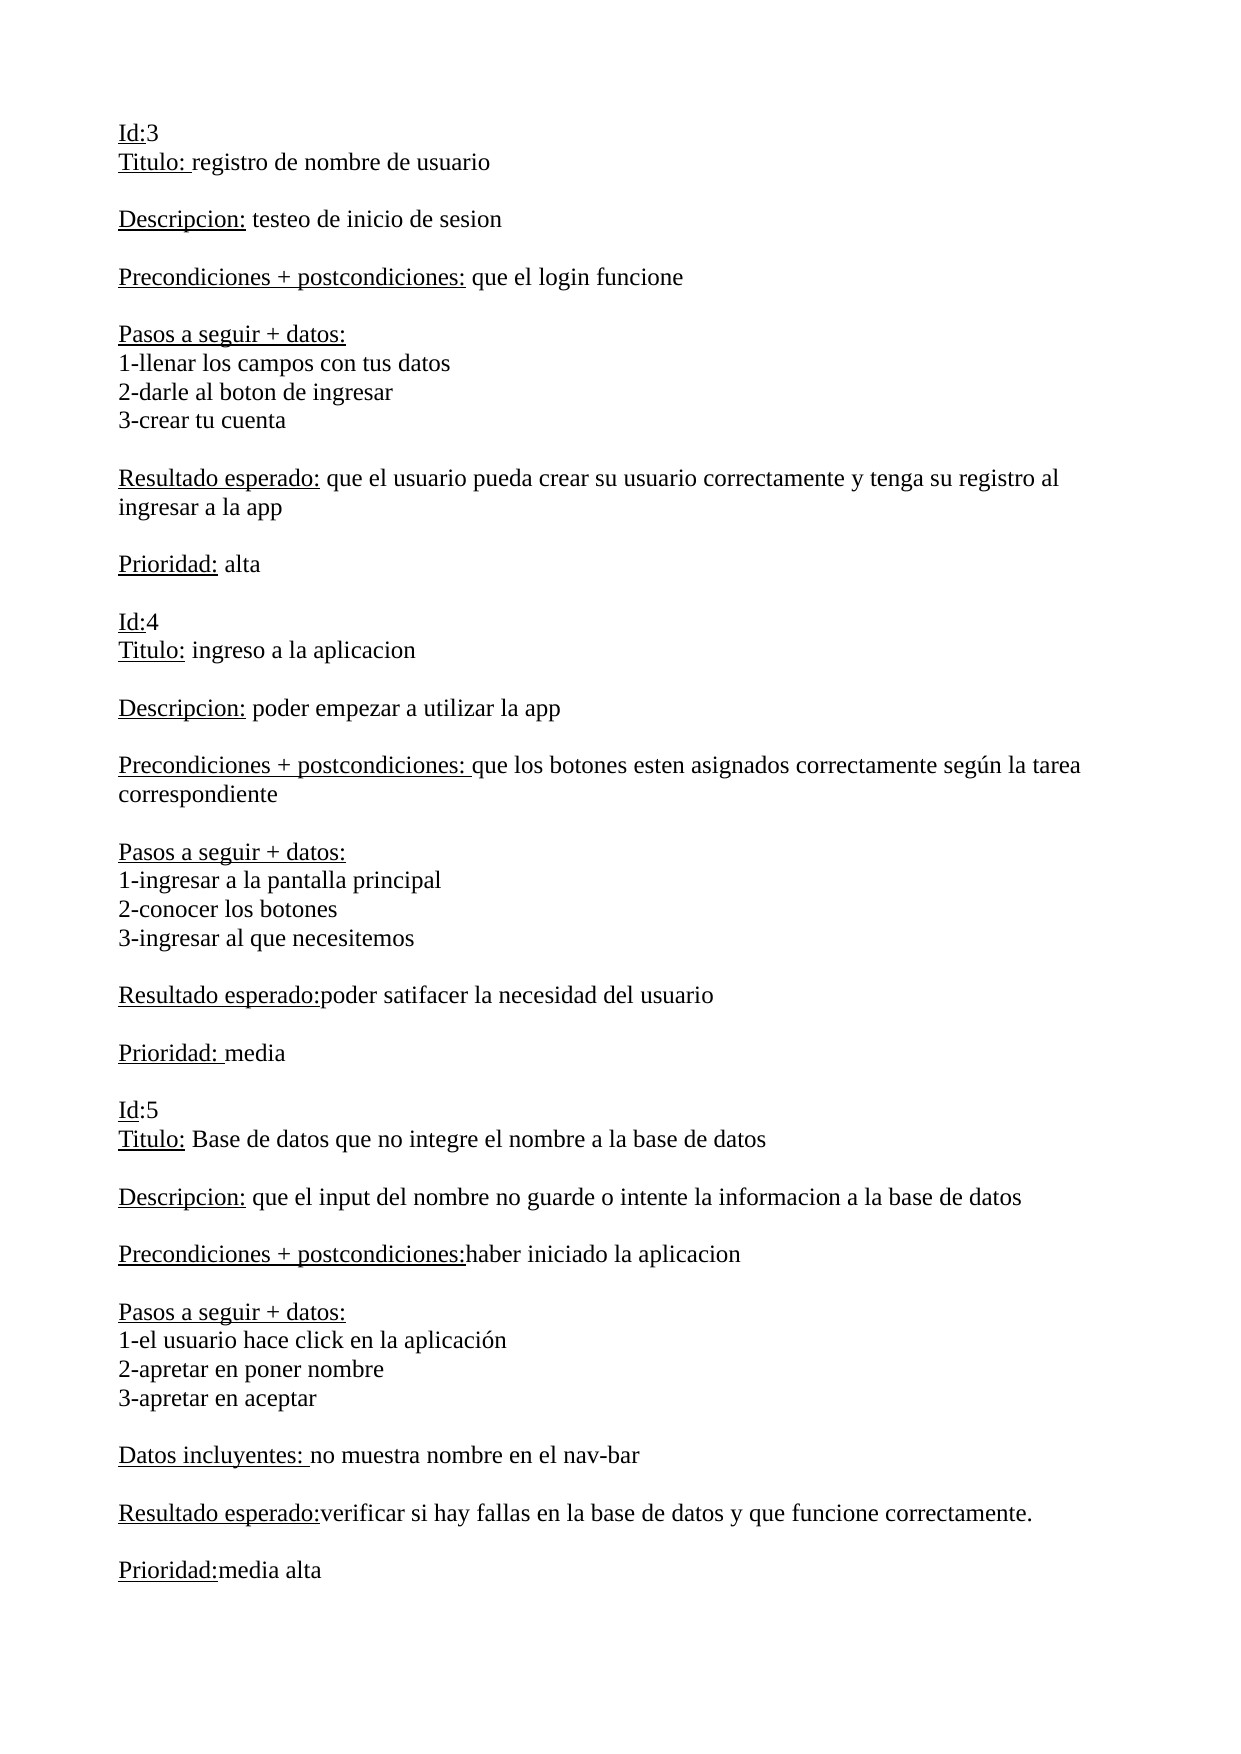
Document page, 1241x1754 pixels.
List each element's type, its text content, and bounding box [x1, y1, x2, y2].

text 3-ingresar al que necesitemos [118, 923, 1122, 952]
text Id:3 Titulo: registro de nombre de usuario Descripcion: testeo de inicio de sesion Precondiciones + postcondiciones: que el login funcione Pasos a seguir + datos: 1-llenar los campos con tus datos 2-darle al boton de ingresar 3-crear tu cuenta Resultado esperado: que el usuario pueda crear su usuario correctamente y tenga su registro al ingresar a la app [118, 118, 1122, 521]
text Resultado esperado:poder satifacer la necesidad del usuario [118, 981, 1122, 1009]
text 3-apretar en aceptar [118, 1383, 1122, 1412]
text Prioridad: alta [118, 521, 1122, 578]
text 1-el usuario hace click en la aplicación [118, 1326, 1122, 1354]
text 1-ingresar a la pantalla principal [118, 866, 1122, 894]
text Datos incluyentes: no muestra nombre en el nav-bar [118, 1441, 1122, 1498]
text Resultado esperado:verificar si hay fallas en la base de datos y que funcione correctamente. [118, 1498, 1122, 1527]
text Titulo: Base de datos que no integre el nombre a la base de datos Descripcion: que el input del nombre no guarde o intente la informacion a la base de datos Precondiciones + postcondiciones:haber iniciado la aplicacion Pasos a seguir + datos: [118, 1124, 1122, 1326]
text 2-apretar en poner nombre [118, 1354, 1122, 1383]
text 2-conocer los botones [118, 894, 1122, 923]
text Id:4 Titulo: ingreso a la aplicacion Descripcion: poder empezar a utilizar la app Precondiciones + postcondiciones: que los botones esten asignados correctamente según la tarea correspondiente Pasos a seguir + datos: [118, 578, 1122, 866]
text Prioridad:media alta [118, 1556, 1122, 1584]
text Prioridad: media Id:5 [118, 1038, 1122, 1124]
